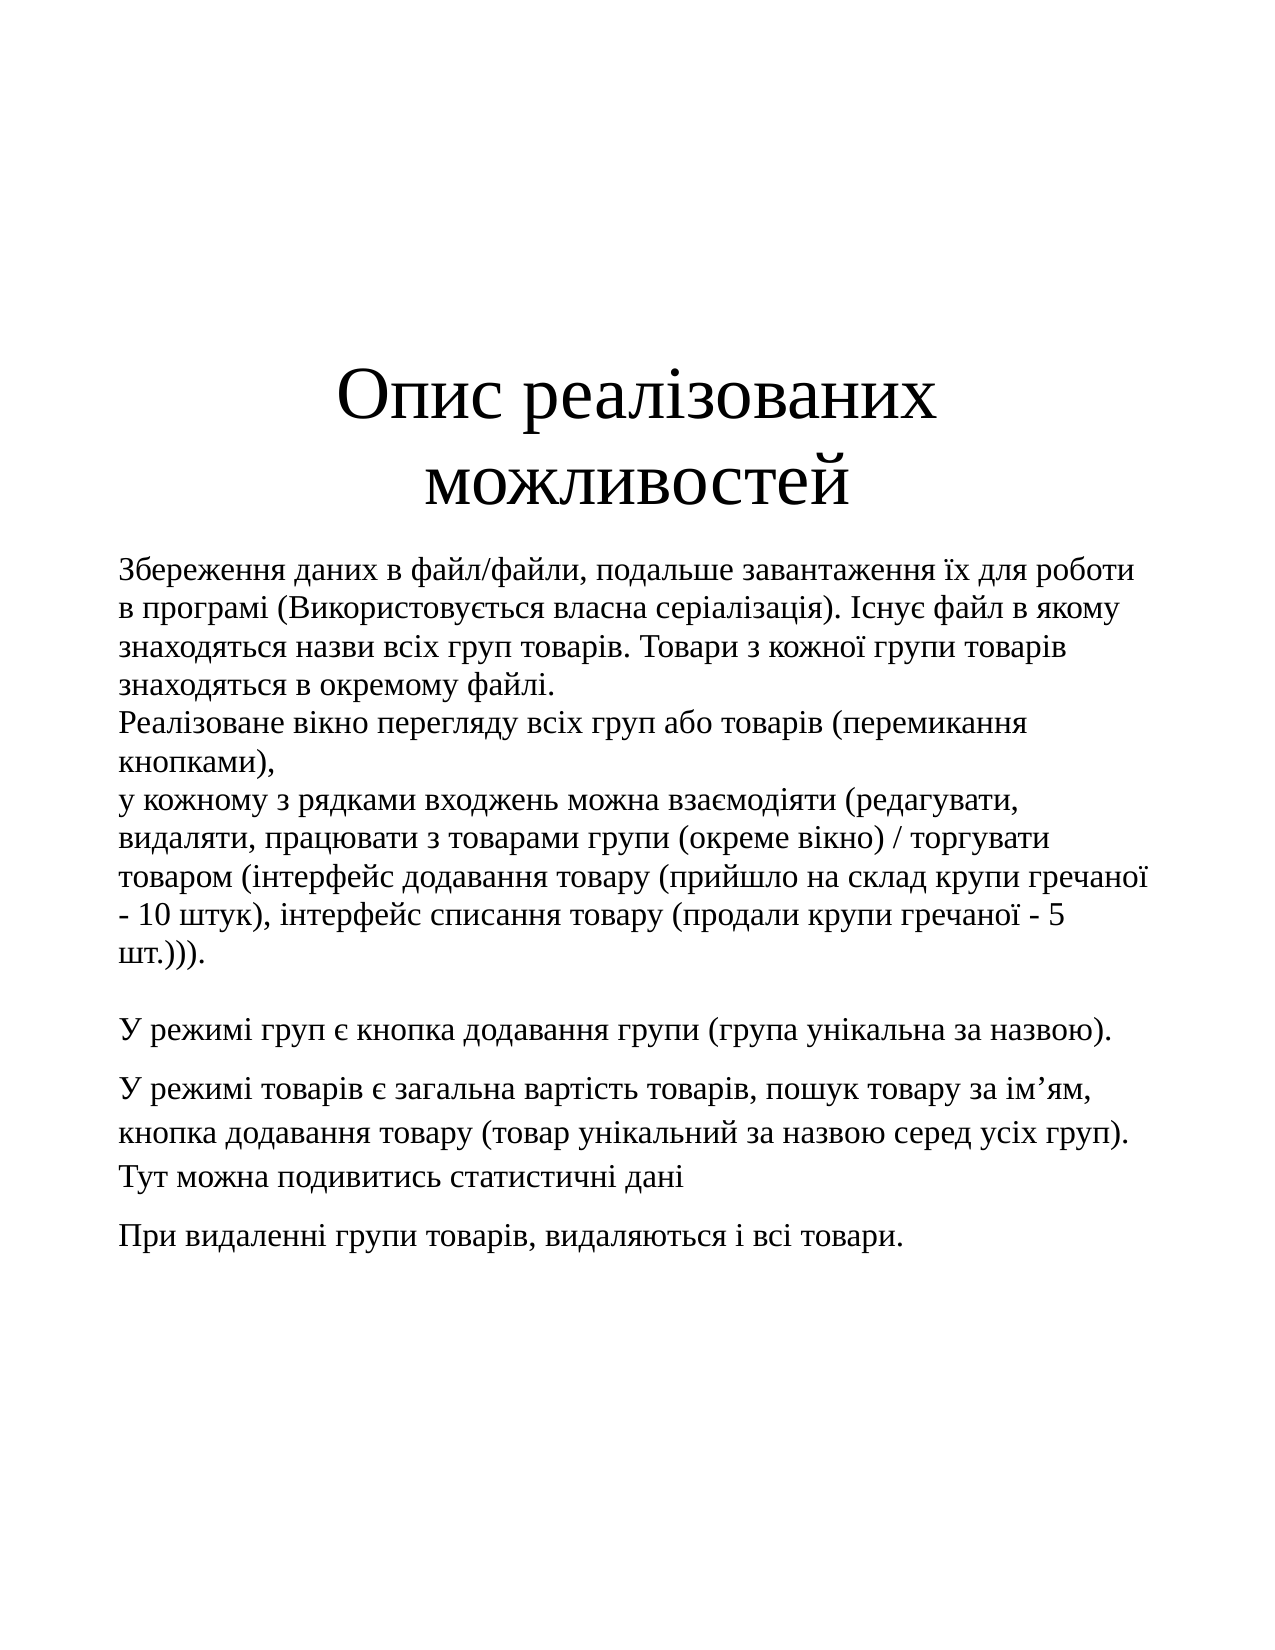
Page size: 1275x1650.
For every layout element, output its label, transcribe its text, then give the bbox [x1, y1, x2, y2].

text У режимі товарів є загальна вартість товарів, пошук товару за ім’ям, кнопка додавання товару (товар унікальний за назвою серед усіх груп). Тут можна подивитись статистичні дані [118, 1068, 1157, 1194]
text Опис реалізованих можливостей [118, 348, 1157, 521]
text При видаленні групи товарів, видаляються і всі товари. [118, 1215, 1157, 1253]
text у кожному з рядками входжень можна взаємодіяти (редагувати, видаляти, працювати з товарами групи (окреме вікно) / торгувати товаром (інтерфейс додавання товару (прийшло на склад крупи гречаної - 10 штук), інтерфейс списання товару (продали крупи гречаної - 5 шт.))). [118, 779, 1157, 971]
text У режимі груп є кнопка додавання групи (група унікальна за назвою). [118, 1009, 1157, 1048]
text Реалізоване вікно перегляду всіх груп або товарів (перемикання кнопками), [118, 703, 1157, 779]
text Збереження даних в файл/файли, подальше завантаження їх для роботи в програмі (Використовується власна серіалізація). Існує файл в якому знаходяться назви всіх груп товарів. Товари з кожної групи товарів знаходяться в окремому файлі. [118, 549, 1157, 703]
